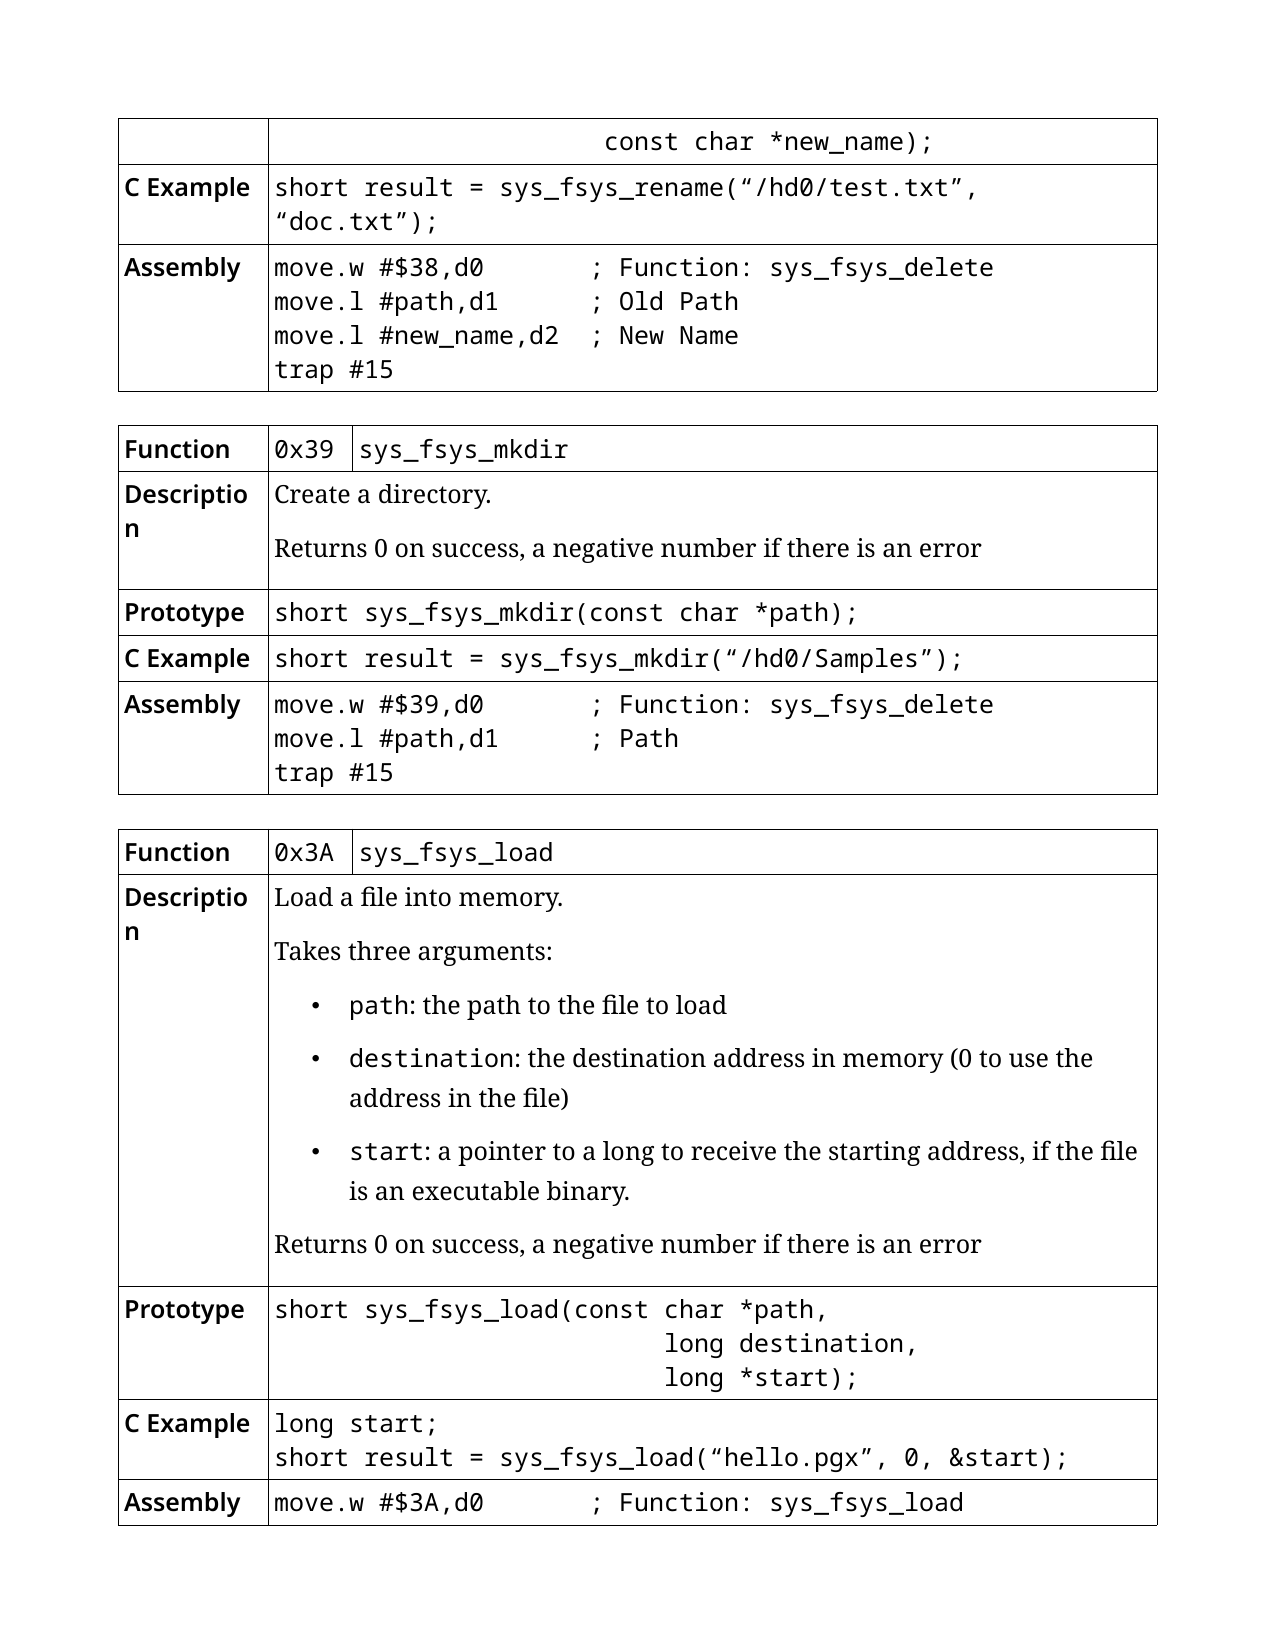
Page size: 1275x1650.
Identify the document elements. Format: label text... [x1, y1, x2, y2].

table_cell short sys_fsys_load(const char *path, long destination, long *start); [269, 1287, 1157, 1399]
table_cell C Example [119, 636, 268, 681]
table_cell move.w #$38,d0 ; Function: sys_fsys_delete move.l #path,d1 ; Old Path move.l #new_name,d2 ; New Name trap #15 [269, 245, 1157, 391]
table_cell [119, 119, 268, 164]
table_cell move.w #$3A,d0 ; Function: sys_fsys_load [269, 1480, 1157, 1525]
table_cell C Example [119, 1400, 268, 1479]
table_cell Assembly [119, 682, 268, 794]
table_cell Prototype [119, 1287, 268, 1399]
table_cell Load a file into memory. Takes three arguments: path: the path to the file to load destination: the destination address in memory (0 to use the address in the file) start: a pointer to a long to receive the starting address, if the file is an executable binary. Returns 0 on success, a negative number if there is an error [269, 875, 1157, 1286]
table_header 0x3A [269, 830, 352, 874]
table_header sys_fsys_load [353, 830, 1157, 874]
table_cell Prototype [119, 590, 268, 635]
table_cell Assembly [119, 245, 268, 391]
table_cell C Example [119, 165, 268, 243]
table_header sys_fsys_mkdir [353, 426, 1157, 471]
table_cell Assembly [119, 1480, 268, 1525]
table_header Function [119, 830, 268, 874]
table_cell Description [119, 875, 268, 1286]
table_cell short sys_fsys_mkdir(const char *path); [269, 590, 1157, 635]
table_cell move.w #$39,d0 ; Function: sys_fsys_delete move.l #path,d1 ; Path trap #15 [269, 682, 1157, 794]
table_cell Description [119, 472, 268, 589]
table_header Function [119, 426, 268, 471]
table_cell short result = sys_fsys_mkdir(“/hd0/Samples”); [269, 636, 1157, 681]
table_cell const char *new_name); [269, 119, 1157, 164]
table_cell Create a directory. Returns 0 on success, a negative number if there is an error [269, 472, 1157, 589]
table_cell long start; short result = sys_fsys_load(“hello.pgx”, 0, &start); [269, 1400, 1157, 1479]
table_header 0x39 [269, 426, 352, 471]
table_cell short result = sys_fsys_rename(“/hd0/test.txt”, “doc.txt”); [269, 165, 1157, 243]
